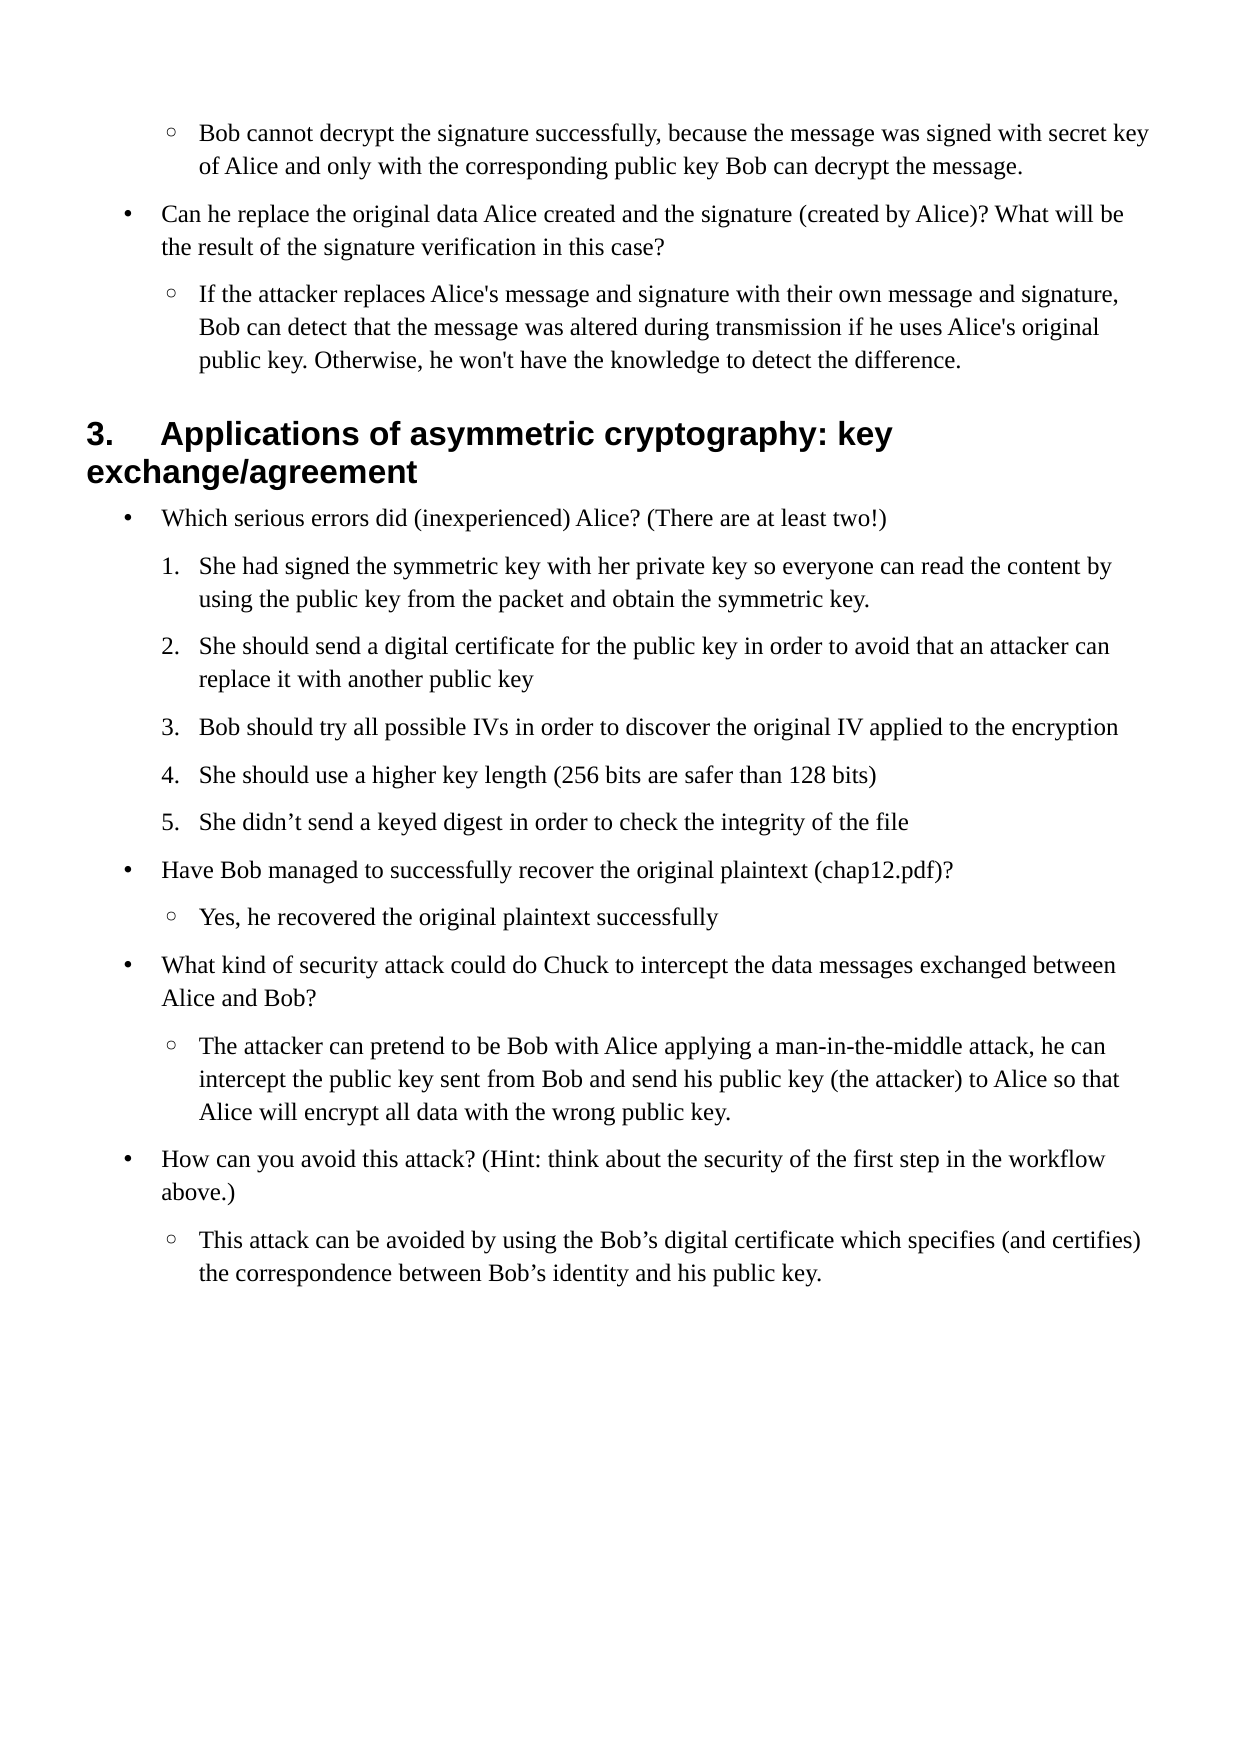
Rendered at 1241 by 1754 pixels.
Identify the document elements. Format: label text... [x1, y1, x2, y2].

list If the attacker replaces Alice's message and signature with their own message and signature, Bob can detect that the message was altered during transmission if he uses Alice's original public key. Otherwise, he won't have the knowledge to detect the difference. [161, 279, 1155, 374]
list Have Bob managed to successfully recover the original plaintext (chap12.pdf)? [123, 855, 1155, 884]
list Bob cannot decrypt the signature successfully, because the message was signed with secret key of Alice and only with the corresponding public key Bob can decrypt the message. [161, 118, 1155, 180]
list She didn’t send a keyed digest in order to check the integrity of the file [161, 807, 1155, 836]
list She should use a higher key length (256 bits are safer than 128 bits) [161, 760, 1155, 788]
list Can he replace the original data Alice created and the signature (created by Alice)? What will be the result of the signature verification in this case? [123, 199, 1155, 261]
list What kind of security attack could do Chuck to intercept the data messages exchanged between Alice and Bob? [123, 950, 1155, 1012]
list Yes, he recovered the original plaintext successfully [161, 902, 1155, 931]
list Which serious errors did (inexperienced) Alice? (There are at least two!) [123, 503, 1155, 532]
list She had signed the symmetric key with her private key so everyone can read the content by using the public key from the packet and obtain the symmetric key. [161, 551, 1155, 613]
list How can you avoid this attack? (Hint: think about the security of the first step in the workflow above.) [123, 1144, 1155, 1206]
list Bob should try all possible IVs in order to discover the original IV applied to the encryption [161, 712, 1155, 741]
list She should send a digital certificate for the public key in order to avoid that an attacker can replace it with another public key [161, 631, 1155, 693]
list The attacker can pretend to be Bob with Alice applying a man-in-the-middle attack, he can intercept the public key sent from Bob and send his public key (the attacker) to Alice so that Alice will encrypt all data with the wrong public key. [161, 1031, 1155, 1126]
subtitle Applications of asymmetric cryptography: key exchange/agreement [86, 414, 1155, 491]
list This attack can be avoided by using the Bob’s digital certificate which specifies (and certifies) the correspondence between Bob’s identity and his public key. [161, 1225, 1155, 1287]
